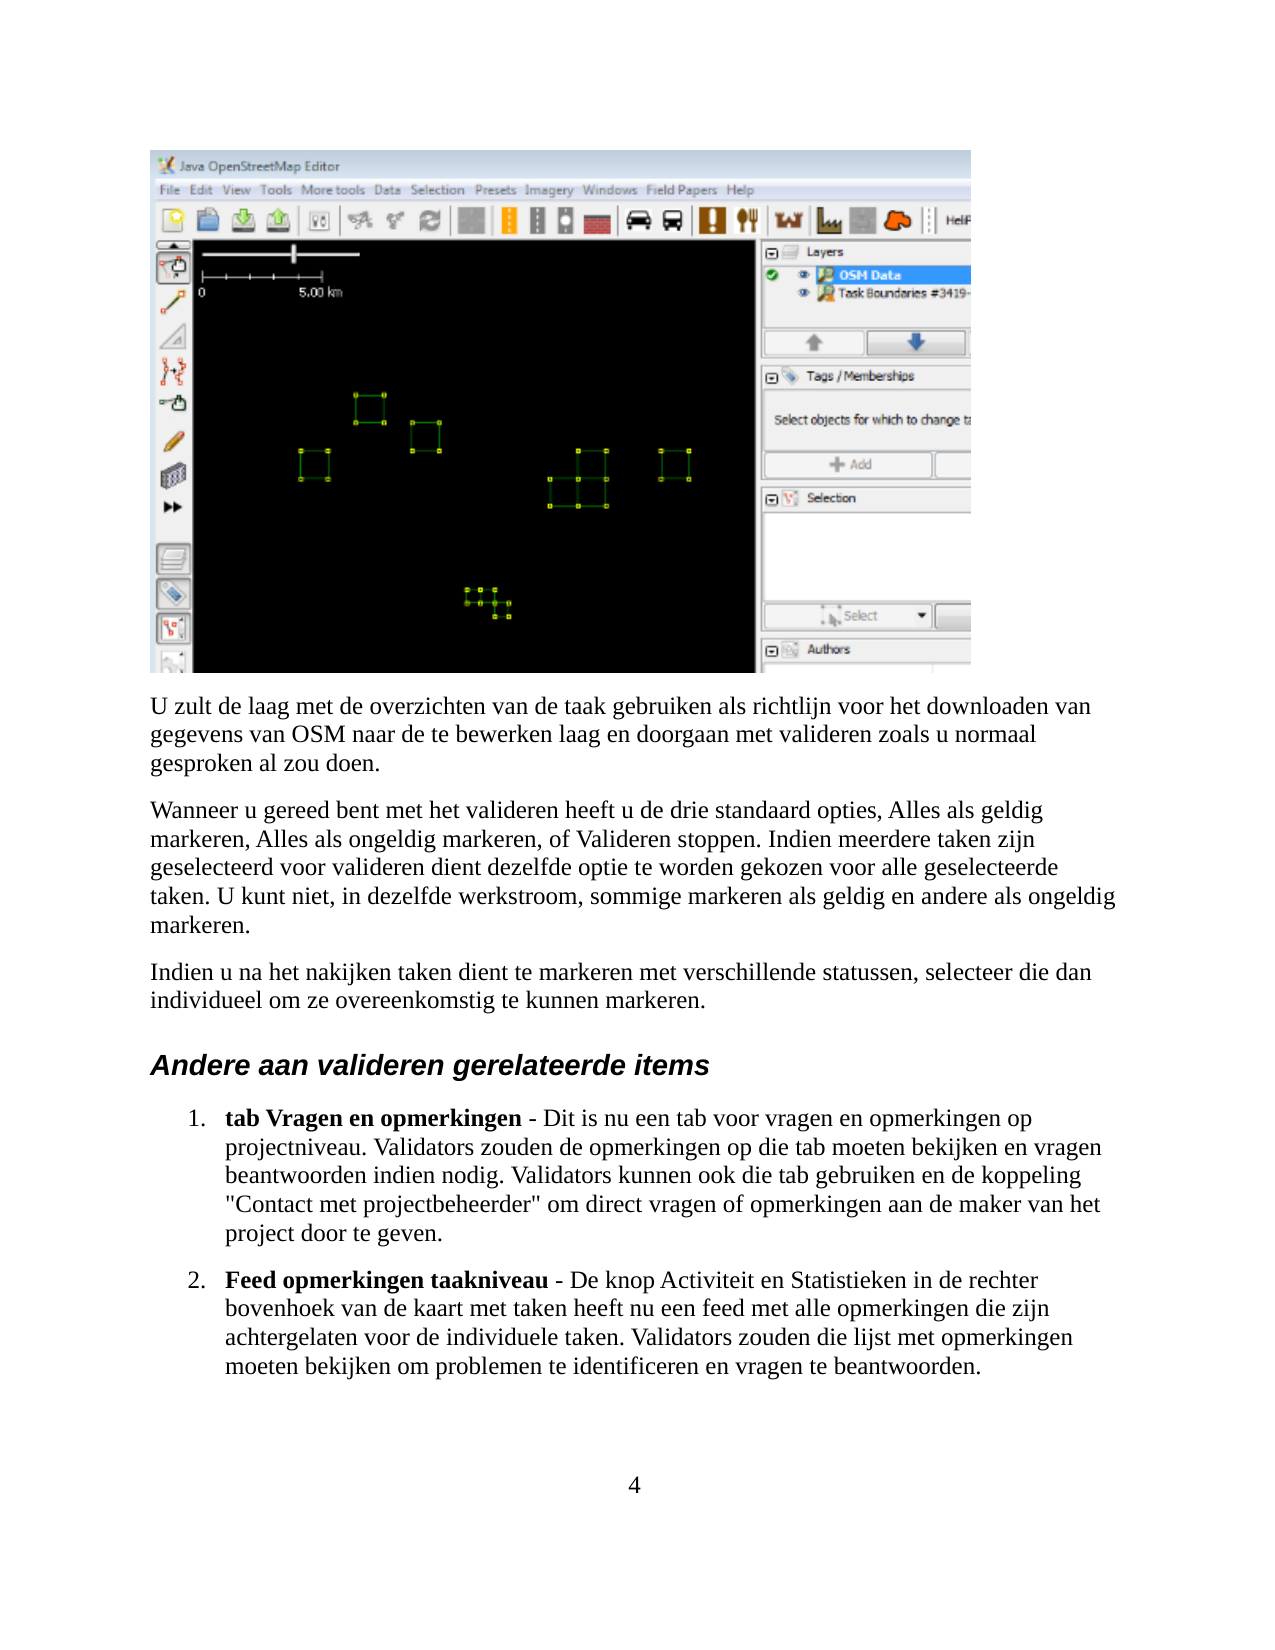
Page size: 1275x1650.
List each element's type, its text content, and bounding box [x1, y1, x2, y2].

picture [150, 150, 971, 673]
text Indien u na het nakijken taken dient te markeren met verschillende statussen, selecteer die dan individueel om ze overeenkomstig te kunnen markeren. [150, 957, 1125, 1014]
text Wanneer u gereed bent met het valideren heeft u de drie standaard opties, Alles als geldig markeren, Alles als ongeldig markeren, of Valideren stoppen. Indien meerdere taken zijn geselecteerd voor valideren dient dezelfde optie te worden gekozen voor alle geselecteerde taken. U kunt niet, in dezelfde werkstroom, sommige markeren als geldig en andere als ongeldig markeren. [150, 795, 1125, 939]
subtitle Andere aan valideren gerelateerde items [150, 1048, 1125, 1082]
text U zult de laag met de overzichten van de taak gebruiken als richtlijn voor het downloaden van gegevens van OSM naar de te bewerken laag en doorgaan met valideren zoals u normaal gesproken al zou doen. [150, 691, 1125, 777]
list tab Vragen en opmerkingen - Dit is nu een tab voor vragen en opmerkingen op projectniveau. Validators zouden de opmerkingen op die tab moeten bekijken en vragen beantwoorden indien nodig. Validators kunnen ook die tab gebruiken en de koppeling "Contact met projectbeheerder" om direct vragen of opmerkingen aan de maker van het project door te geven. [187, 1103, 1125, 1247]
list Feed opmerkingen taakniveau - De knop Activiteit en Statistieken in de rechter bovenhoek van de kaart met taken heeft nu een feed met alle opmerkingen die zijn achtergelaten voor de individuele taken. Validators zouden die lijst met opmerkingen moeten bekijken om problemen te identificeren en vragen te beantwoorden. [187, 1265, 1125, 1380]
